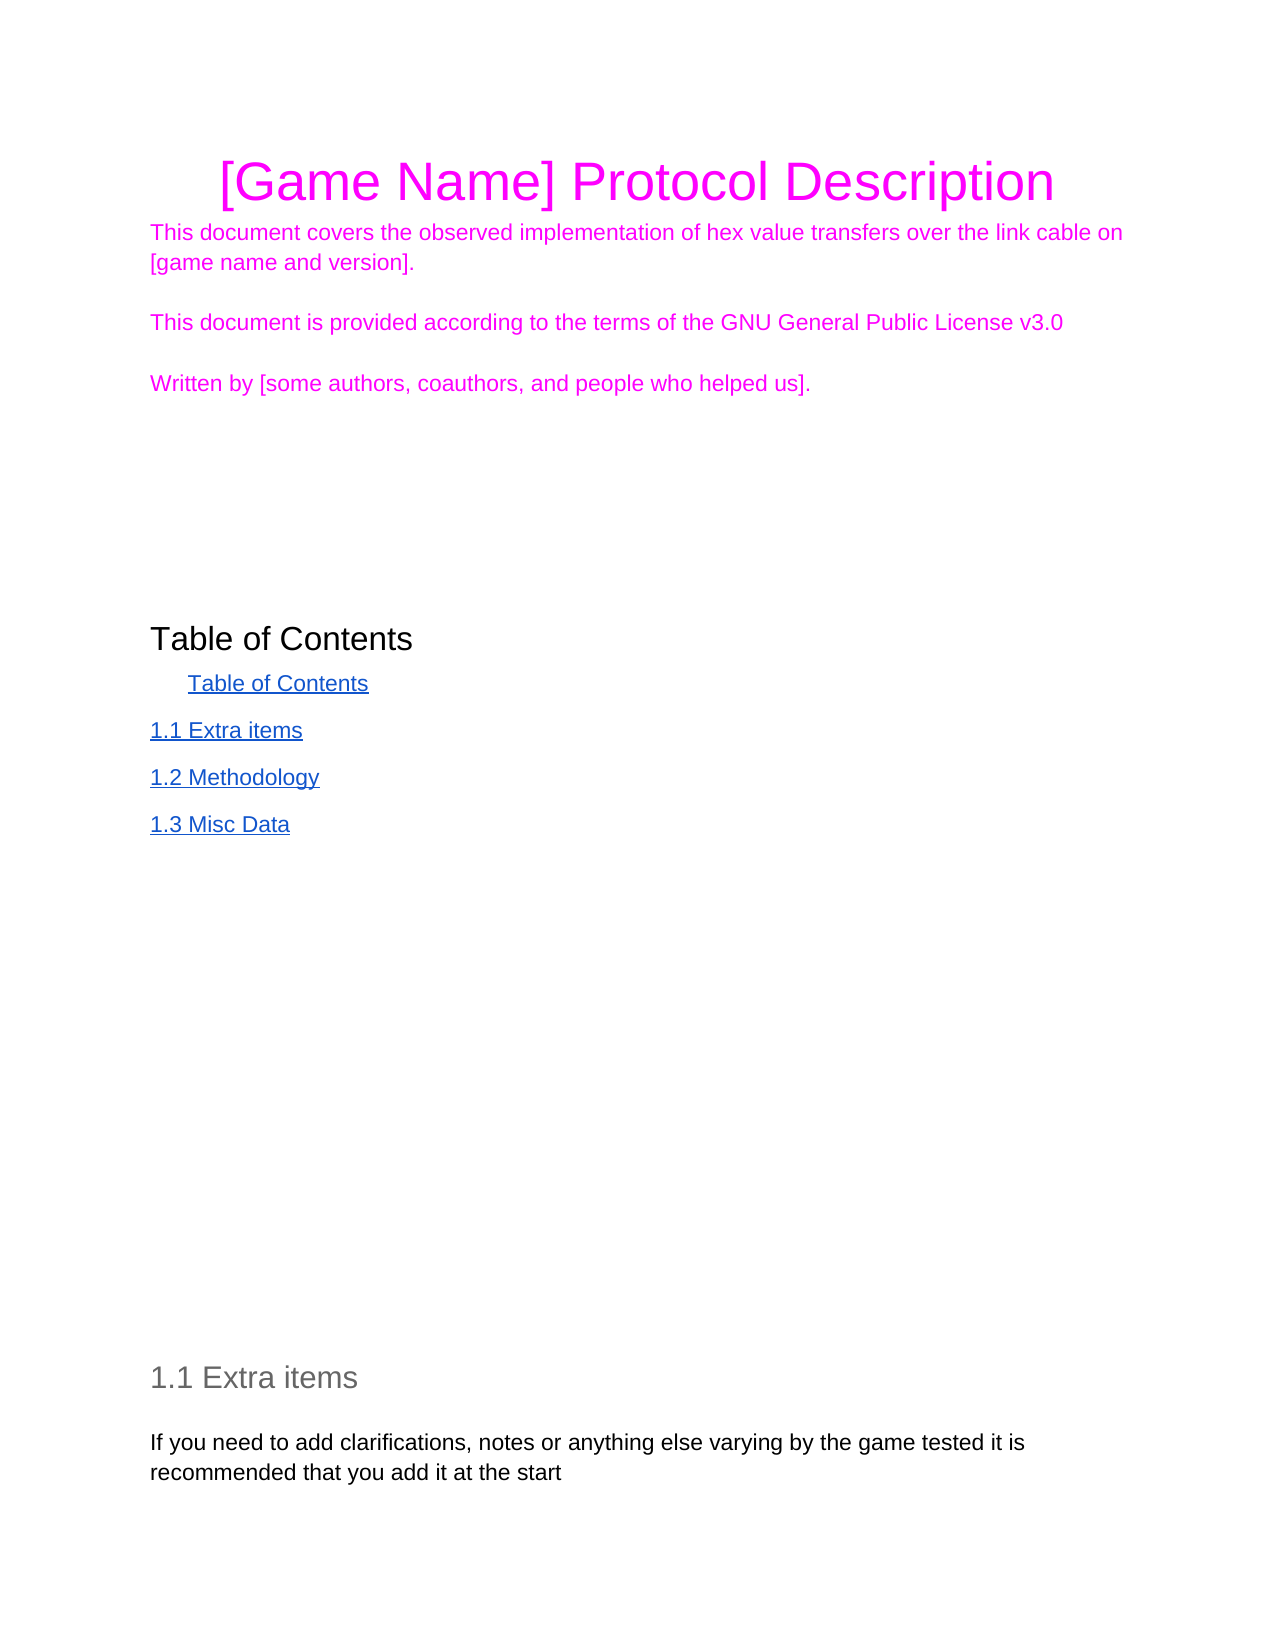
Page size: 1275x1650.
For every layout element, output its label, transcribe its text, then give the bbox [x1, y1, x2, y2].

text This document covers the observed implementation of hex value transfers over the link cable on [game name and version]. [150, 218, 1125, 275]
text Written by [some authors, coauthors, and people who helped us]. [150, 369, 1125, 396]
text This document is provided according to the terms of the GNU General Public License v3.0 [150, 309, 1125, 336]
title [Game Name] Protocol Description [150, 150, 1125, 212]
subtitle Table of Contents [150, 618, 1125, 657]
text 1.3 Misc Data [150, 811, 1125, 837]
subtitle 1.1 Extra items [150, 1359, 1125, 1395]
text 1.2 Methodology [150, 764, 1125, 790]
text Table of Contents [187, 669, 1125, 696]
text If you need to add clarifications, notes or anything else varying by the game tested it is recommended that you add it at the start [150, 1428, 1125, 1485]
text 1.1 Extra items [150, 717, 1125, 743]
